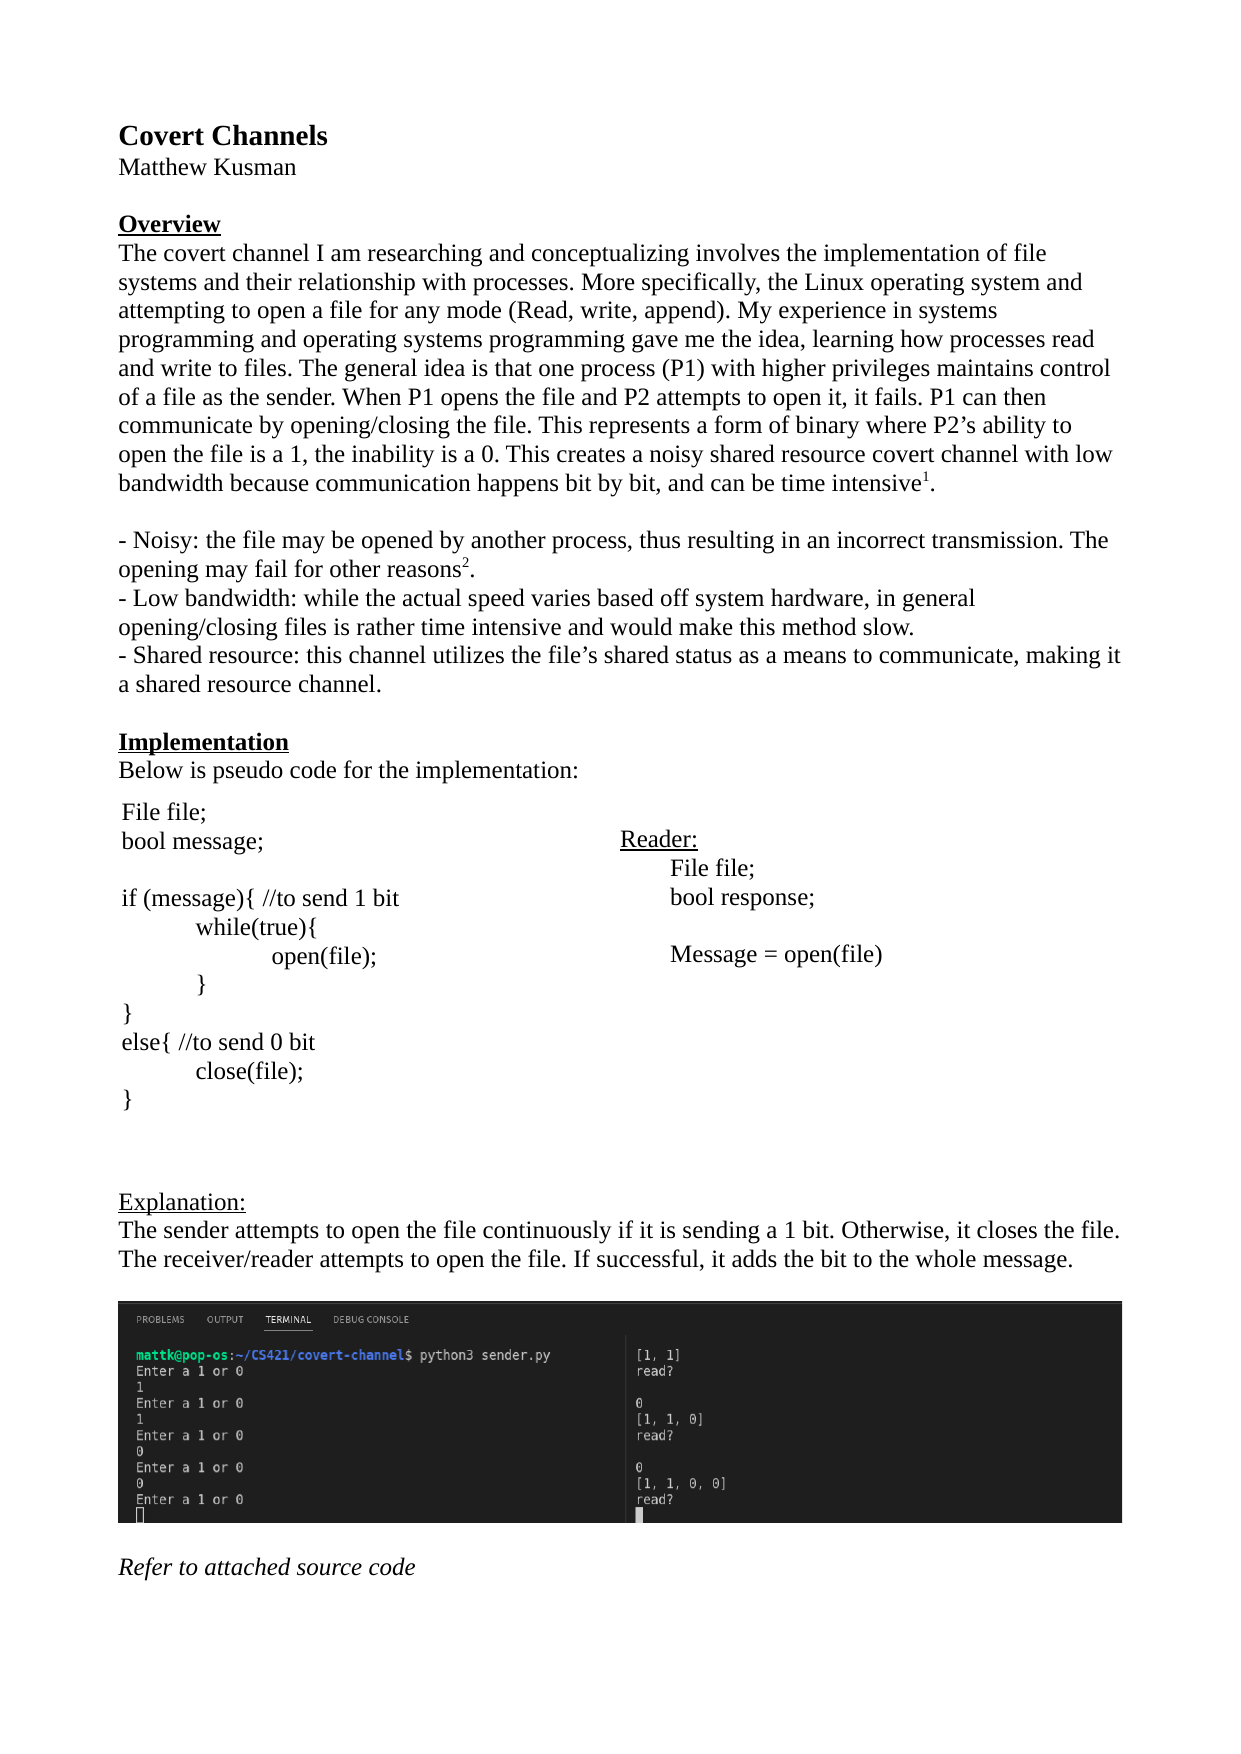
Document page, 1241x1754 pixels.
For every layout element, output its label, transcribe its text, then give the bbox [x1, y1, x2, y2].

text The receiver/reader attempts to open the file. If successful, it adds the bit to the whole message. [118, 1244, 1122, 1273]
text Explanation: [118, 1187, 1122, 1215]
text The covert channel I am researching and conceptualizing involves the implementation of file systems and their relationship with processes. More specifically, the Linux operating system and attempting to open a file for any mode (Read, write, append). My experience in systems programming and operating systems programming gave me the idea, learning how processes read and write to files. The general idea is that one process (P1) with higher privileges maintains control of a file as the sender. When P1 opens the file and P2 attempts to open it, it fails. P1 can then communicate by opening/closing the file. This represents a form of binary where P2’s ability to open the file is a 1, the inability is a 0. This creates a noisy shared resource covert channel with low bandwidth because communication happens bit by bit, and can be time intensive1. [118, 238, 1122, 497]
text - Noisy: the file may be opened by another process, thus resulting in an incorrect transmission. The opening may fail for other reasons2. [118, 525, 1122, 583]
text Implementation [118, 727, 1122, 755]
text Matthew Kusman [118, 152, 1122, 180]
text Below is pseudo code for the implementation: [118, 755, 1122, 784]
text The sender attempts to open the file continuously if it is sending a 1 bit. Otherwise, it closes the file. [118, 1215, 1122, 1244]
text Covert Channels [118, 118, 1122, 152]
text - Shared resource: this channel utilizes the file’s shared status as a means to communicate, making it a shared resource channel. [118, 640, 1122, 698]
text Refer to attached source code [118, 1552, 1122, 1580]
text Overview [118, 209, 1122, 238]
text - Low bandwidth: while the actual speed varies based off system hardware, in general opening/closing files is rather time intensive and would make this method slow. [118, 583, 1122, 640]
picture [118, 1301, 1123, 1523]
